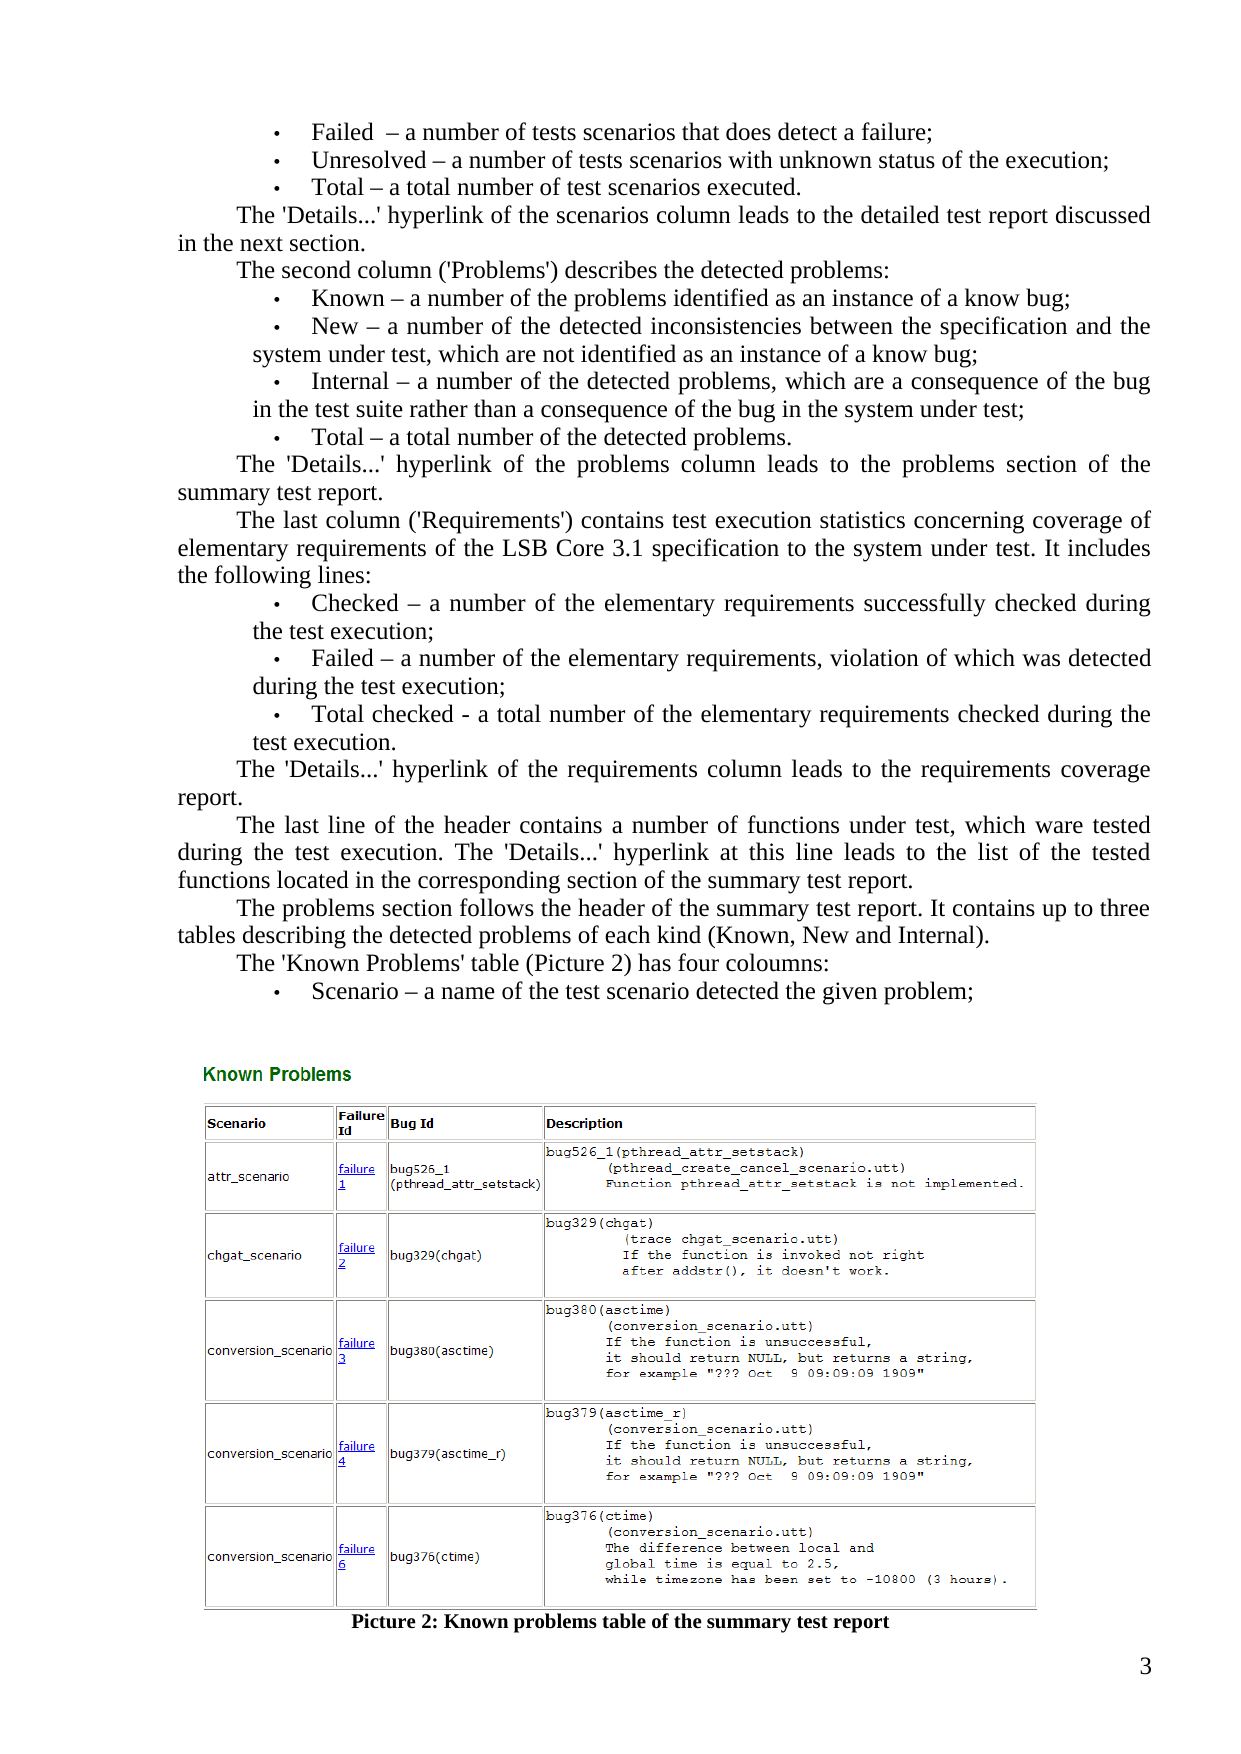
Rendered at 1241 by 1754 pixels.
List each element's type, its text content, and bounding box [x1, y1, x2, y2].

list Total – a total number of test scenarios executed. [215, 173, 1152, 201]
list New – a number of the detected inconsistencies between the specification and the system under test, which are not identified as an instance of a know bug; [215, 312, 1152, 367]
list Scenario – a name of the test scenario detected the given problem; [215, 977, 1152, 1005]
list Failed – a number of tests scenarios that does detect a failure; [215, 118, 1152, 146]
text The 'Details...' hyperlink of the requirements column leads to the requirements coverage report. [177, 755, 1152, 811]
list Failed – a number of the elementary requirements, violation of which was detected during the test execution; [215, 644, 1152, 700]
list Total – a total number of the detected problems. [215, 423, 1152, 451]
picture [204, 1056, 1037, 1611]
list Total checked - a total number of the elementary requirements checked during the test execution. [215, 700, 1152, 755]
text The last line of the header contains a number of functions under test, which ware tested during the test execution. The 'Details...' hyperlink at this line leads to the list of the tested functions located in the corresponding section of the summary test report. [177, 811, 1152, 894]
text The 'Details...' hyperlink of the problems column leads to the problems section of the summary test report. [177, 451, 1152, 506]
list Unresolved – a number of tests scenarios with unknown status of the execution; [215, 146, 1152, 173]
text The 'Details...' hyperlink of the scenarios column leads to the detailed test report discussed in the next section. [177, 201, 1152, 257]
text The last column ('Requirements') contains test execution statistics concerning coverage of elementary requirements of the LSB Core 3.1 specification to the system under test. It includes the following lines: [177, 506, 1152, 589]
text Picture 2: Known problems table of the summary test report [204, 1611, 1037, 1633]
text The 'Known Problems' table (Picture 2) has four coloumns: [177, 949, 1152, 977]
text The problems section follows the header of the summary test report. It contains up to three tables describing the detected problems of each kind (Known, New and Internal). [177, 894, 1152, 949]
text The second column ('Problems') describes the detected problems: [177, 257, 1152, 284]
list Known – a number of the problems identified as an instance of a know bug; [215, 284, 1152, 312]
list Internal – a number of the detected problems, which are a consequence of the bug in the test suite rather than a consequence of the bug in the system under test; [215, 367, 1152, 423]
list Checked – a number of the elementary requirements successfully checked during the test execution; [215, 589, 1152, 644]
